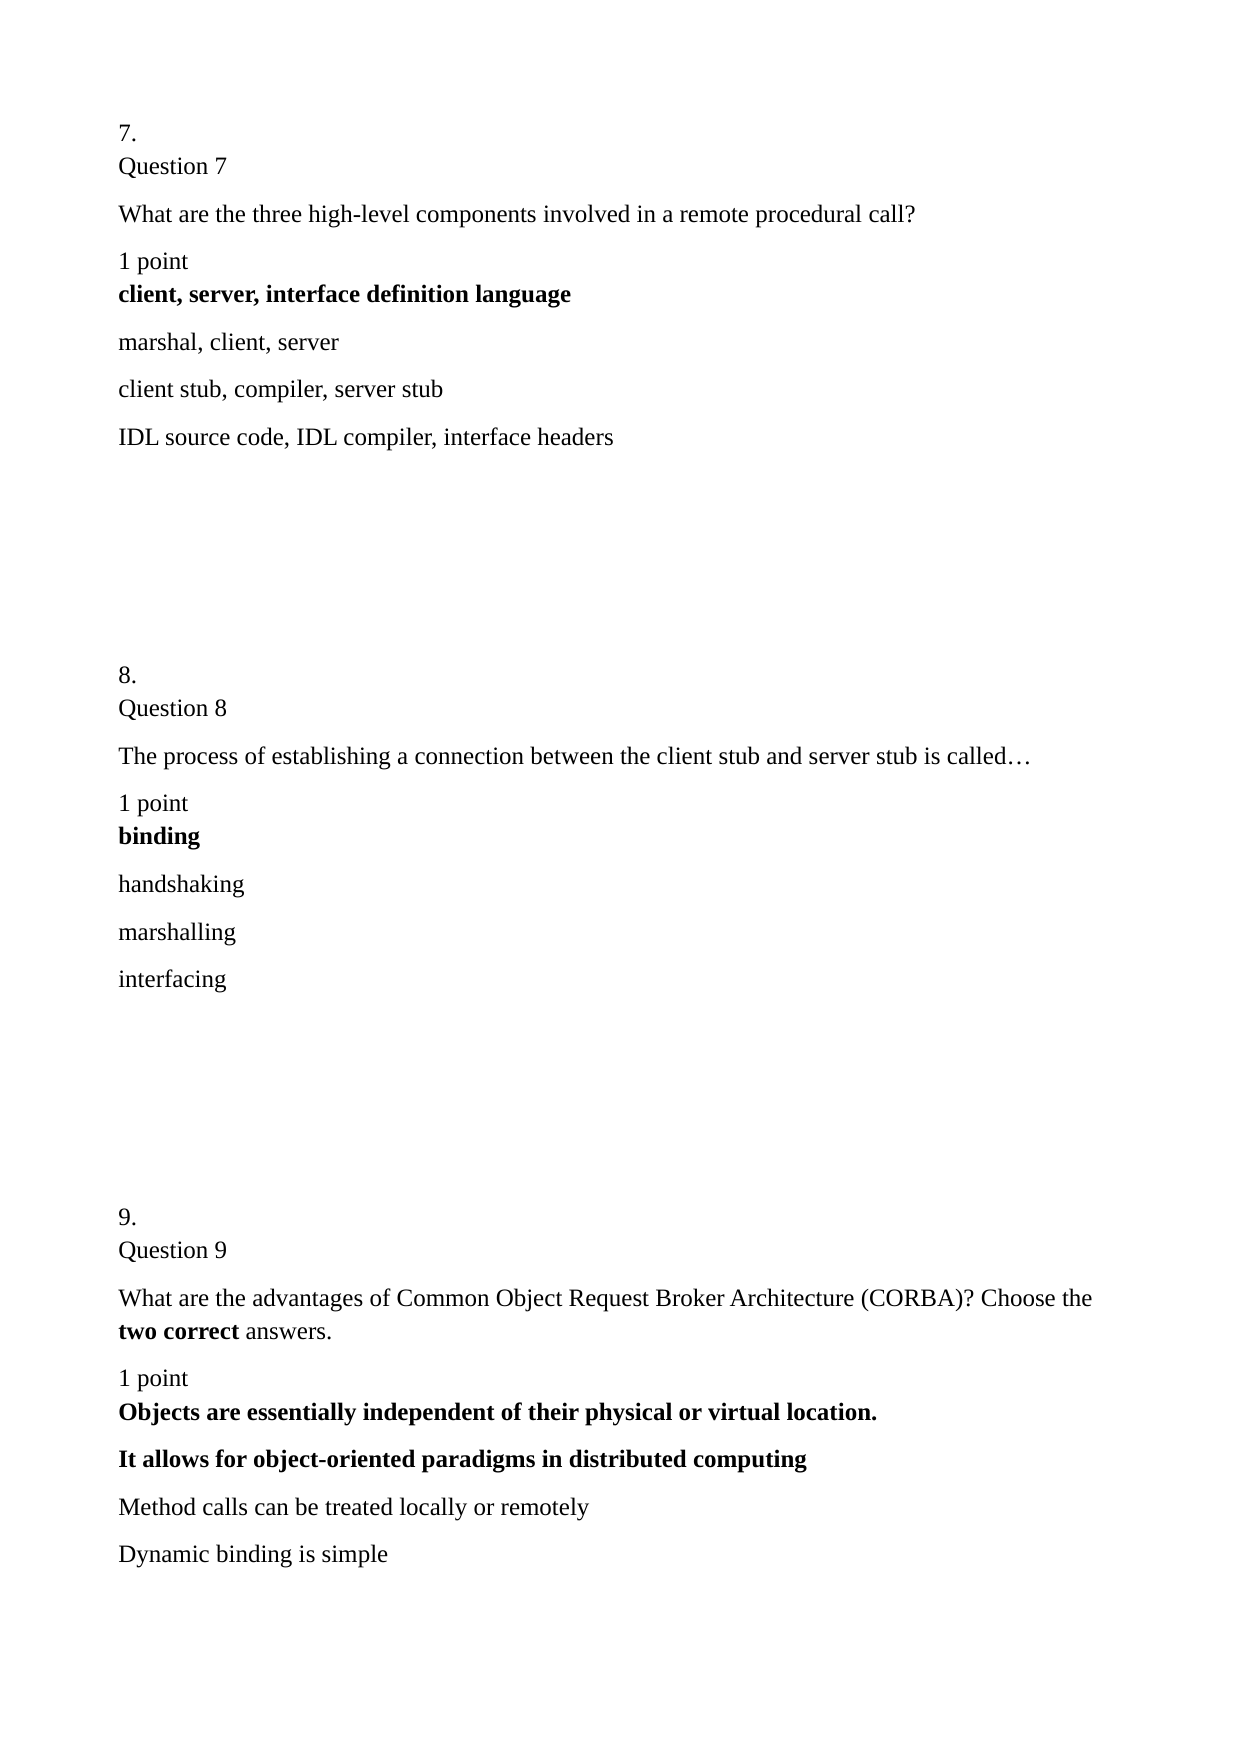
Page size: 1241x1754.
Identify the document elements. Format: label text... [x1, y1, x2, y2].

text interfacing [118, 964, 1122, 993]
text handshaking [118, 869, 1122, 898]
text Question 7 [118, 151, 1122, 180]
text 1 point [118, 246, 1122, 275]
text Question 9 [118, 1235, 1122, 1264]
text client, server, interface definition language [118, 279, 1122, 308]
text It allows for object-oriented paradigms in distributed computing [118, 1444, 1122, 1473]
text marshal, client, server [118, 327, 1122, 356]
text 1 point [118, 788, 1122, 817]
text 7. [118, 118, 1122, 147]
text 8. [118, 660, 1122, 689]
text 1 point [118, 1363, 1122, 1392]
text client stub, compiler, server stub [118, 374, 1122, 403]
text IDL source code, IDL compiler, interface headers [118, 422, 1122, 451]
text Question 8 [118, 693, 1122, 722]
text The process of establishing a connection between the client stub and server stub is called… [118, 741, 1122, 769]
text What are the three high-level components involved in a remote procedural call? [118, 199, 1122, 227]
text Method calls can be treated locally or remotely [118, 1492, 1122, 1521]
text 9. [118, 1202, 1122, 1231]
text binding [118, 821, 1122, 850]
text marshalling [118, 917, 1122, 945]
text Objects are essentially independent of their physical or virtual location. [118, 1397, 1122, 1425]
text What are the advantages of Common Object Request Broker Architecture (CORBA)? Choose the two correct answers. [118, 1283, 1122, 1345]
text Dynamic binding is simple [118, 1539, 1122, 1568]
